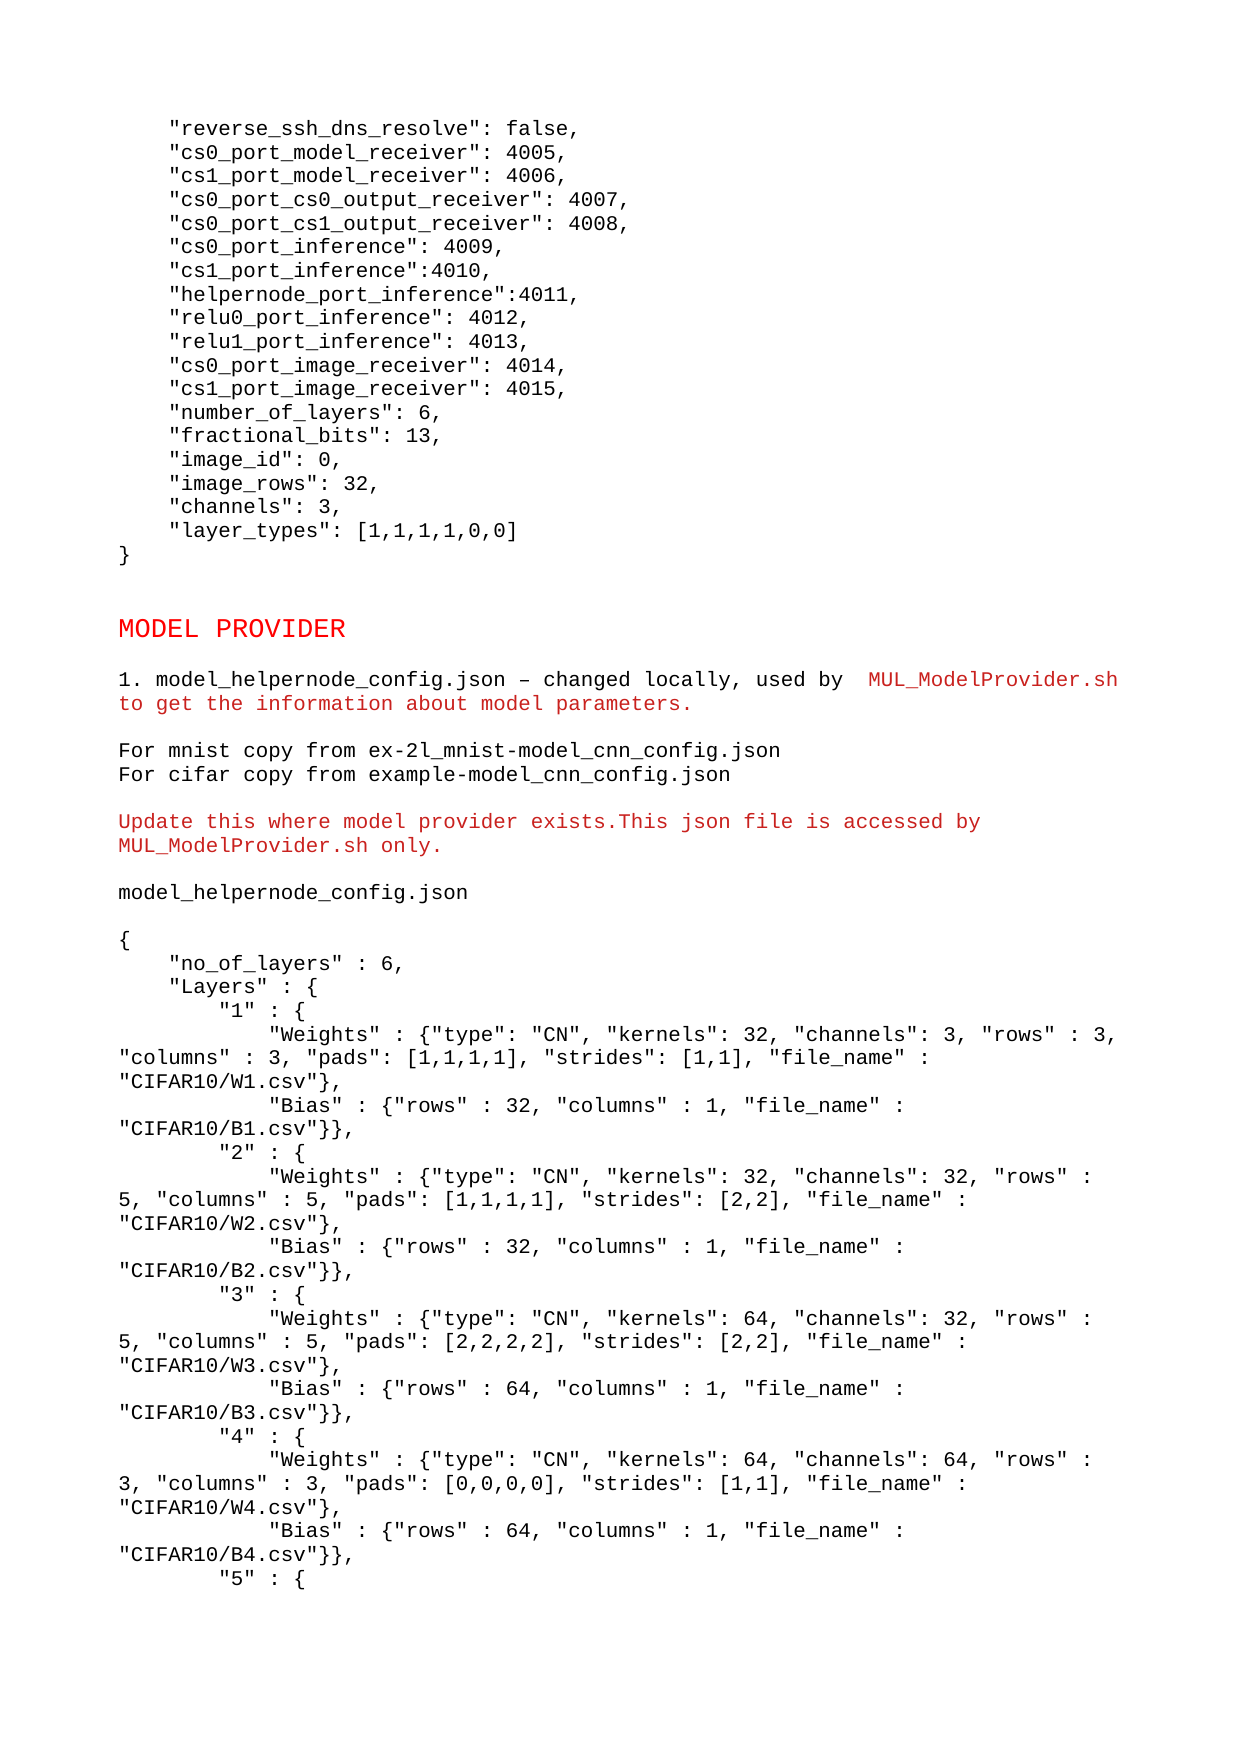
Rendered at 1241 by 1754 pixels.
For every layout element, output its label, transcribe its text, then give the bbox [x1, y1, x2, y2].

text "reverse_ssh_dns_resolve": false, [118, 118, 1122, 142]
text "cs1_port_inference":4010, [118, 260, 1122, 284]
text "cs1_port_image_receiver": 4015, [118, 378, 1122, 402]
text "cs0_port_image_receiver": 4014, [118, 354, 1122, 378]
text "no_of_layers" : 6, [118, 953, 1122, 976]
text For mnist copy from ex-2l_mnist-model_cnn_config.json [118, 740, 1122, 764]
text "cs0_port_model_receiver": 4005, [118, 142, 1122, 165]
text "1" : { [118, 1000, 1122, 1024]
text "4" : { [118, 1426, 1122, 1449]
text "Weights" : {"type": "CN", "kernels": 32, "channels": 32, "rows" : 5, "columns" : 5, "pads": [1,1,1,1], "strides": [2,2], "file_name" : "CIFAR10/W2.csv"}, [118, 1166, 1122, 1237]
text "cs0_port_cs1_output_receiver": 4008, [118, 213, 1122, 236]
text "helpernode_port_inference":4011, [118, 284, 1122, 307]
text "Bias" : {"rows" : 64, "columns" : 1, "file_name" : "CIFAR10/B4.csv"}}, [118, 1520, 1122, 1568]
text "Layers" : { [118, 976, 1122, 1000]
text model_helpernode_config.json [118, 882, 1122, 906]
text "number_of_layers": 6, [118, 402, 1122, 426]
text { [118, 929, 1122, 953]
text For cifar copy from example-model_cnn_config.json [118, 764, 1122, 787]
text "cs1_port_model_receiver": 4006, [118, 165, 1122, 189]
text "image_id": 0, [118, 449, 1122, 473]
text "Weights" : {"type": "CN", "kernels": 64, "channels": 64, "rows" : 3, "columns" : 3, "pads": [0,0,0,0], "strides": [1,1], "file_name" : "CIFAR10/W4.csv"}, [118, 1449, 1122, 1520]
text "Bias" : {"rows" : 32, "columns" : 1, "file_name" : "CIFAR10/B1.csv"}}, [118, 1095, 1122, 1142]
text MODEL PROVIDER [118, 615, 1122, 645]
text "5" : { [118, 1568, 1122, 1591]
text "Weights" : {"type": "CN", "kernels": 32, "channels": 3, "rows" : 3, "columns" : 3, "pads": [1,1,1,1], "strides": [1,1], "file_name" : "CIFAR10/W1.csv"}, [118, 1024, 1122, 1095]
text "relu1_port_inference": 4013, [118, 331, 1122, 354]
text "fractional_bits": 13, [118, 426, 1122, 449]
text "Bias" : {"rows" : 64, "columns" : 1, "file_name" : "CIFAR10/B3.csv"}}, [118, 1378, 1122, 1426]
text Update this where model provider exists.This json file is accessed by MUL_ModelProvider.sh only. [118, 811, 1122, 858]
text "Weights" : {"type": "CN", "kernels": 64, "channels": 32, "rows" : 5, "columns" : 5, "pads": [2,2,2,2], "strides": [2,2], "file_name" : "CIFAR10/W3.csv"}, [118, 1307, 1122, 1378]
text "layer_types": [1,1,1,1,0,0] [118, 520, 1122, 544]
text "2" : { [118, 1142, 1122, 1166]
text "relu0_port_inference": 4012, [118, 307, 1122, 331]
text "cs0_port_inference": 4009, [118, 236, 1122, 260]
text "Bias" : {"rows" : 32, "columns" : 1, "file_name" : "CIFAR10/B2.csv"}}, [118, 1237, 1122, 1284]
text "image_rows": 32, [118, 473, 1122, 496]
text 1. model_helpernode_config.json – changed locally, used by MUL_ModelProvider.sh to get the information about model parameters. [118, 669, 1122, 716]
text } [118, 544, 1122, 567]
text "3" : { [118, 1284, 1122, 1307]
text "channels": 3, [118, 496, 1122, 520]
text "cs0_port_cs0_output_receiver": 4007, [118, 189, 1122, 213]
